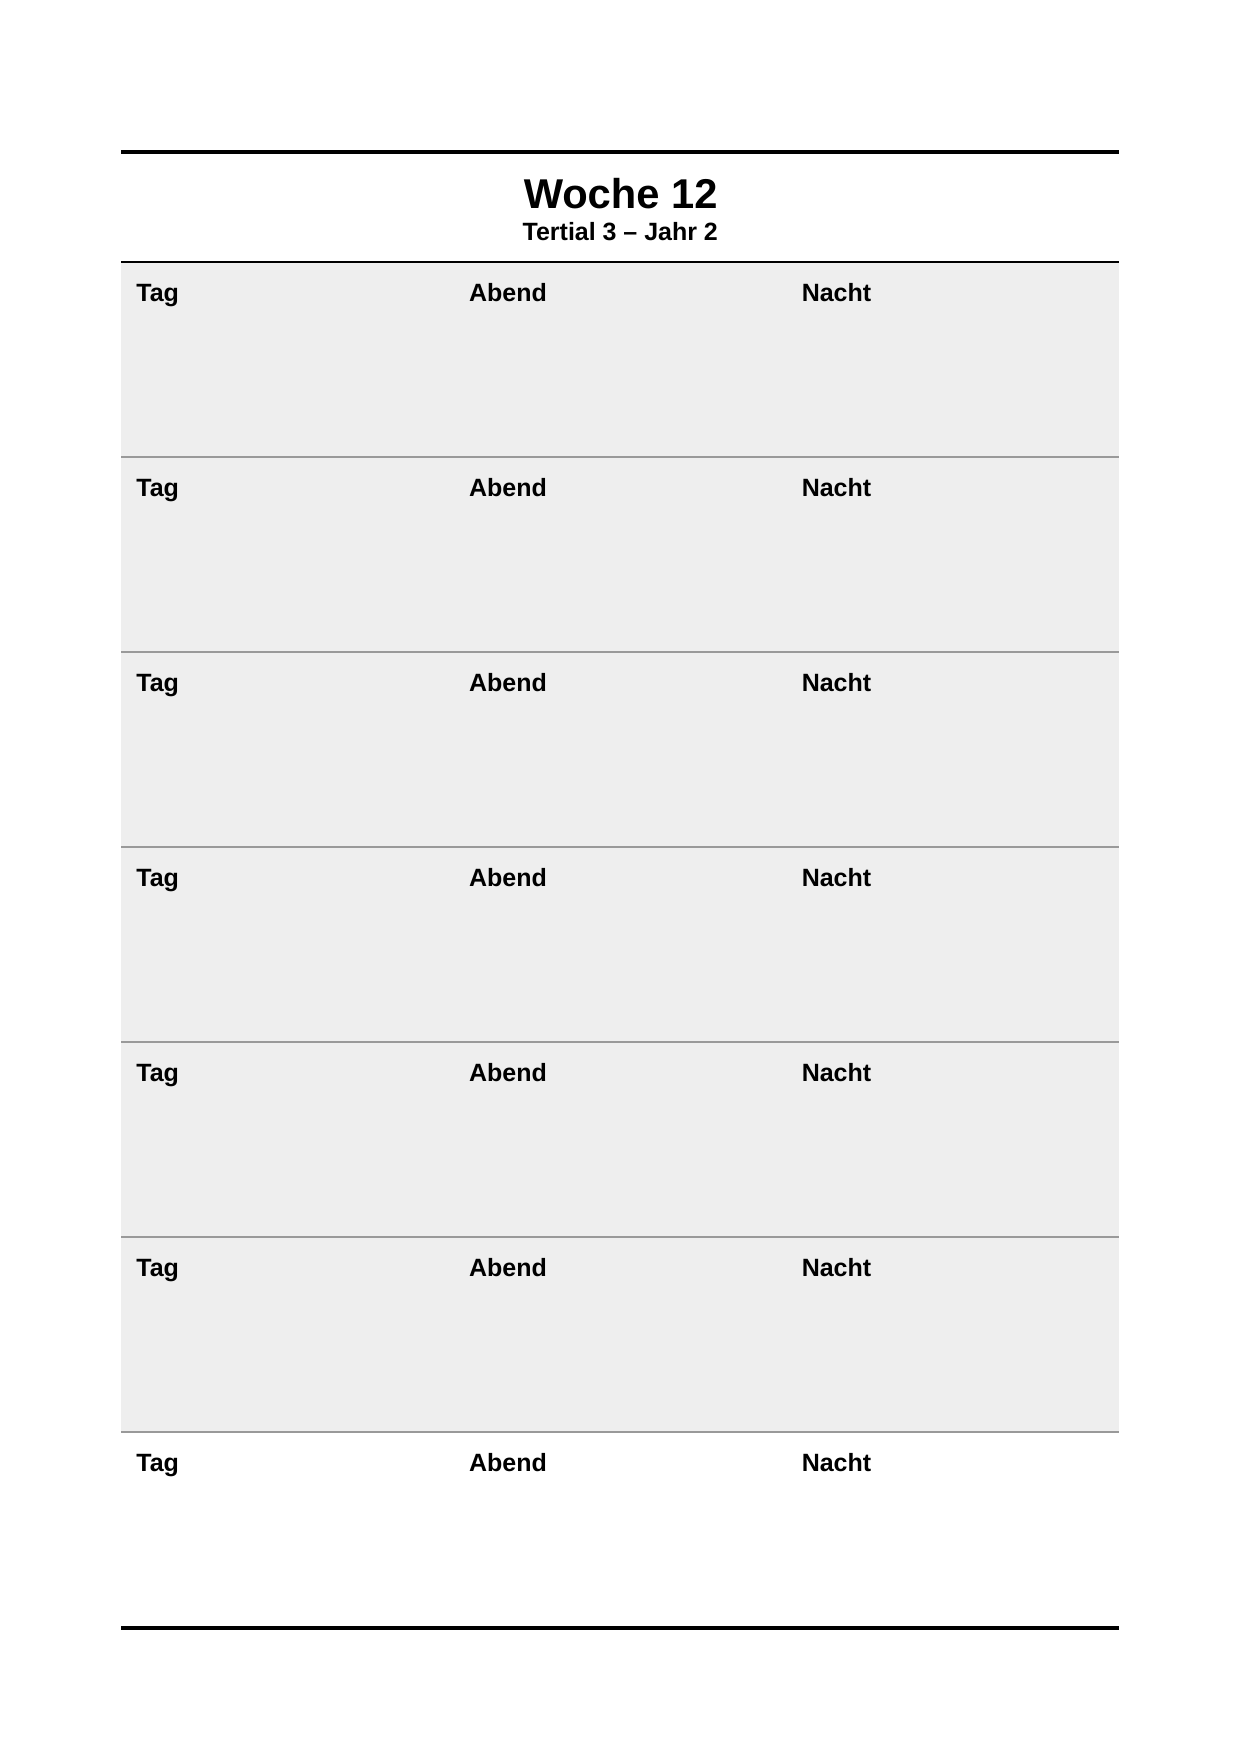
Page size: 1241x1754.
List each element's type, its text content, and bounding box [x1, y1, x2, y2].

table_cell Abend [454, 848, 787, 1041]
table_cell Tag [121, 1043, 454, 1236]
table_cell Tag [121, 653, 454, 846]
table_cell Tag [121, 458, 454, 651]
table_cell Nacht [787, 458, 1119, 651]
table_cell Tag [121, 1433, 454, 1626]
table_cell Abend [454, 1043, 787, 1236]
table_cell Nacht [787, 1043, 1119, 1236]
table_cell Nacht [787, 1433, 1119, 1626]
table_cell Nacht [787, 263, 1119, 456]
table_cell Abend [454, 1433, 787, 1626]
table_cell Nacht [787, 848, 1119, 1041]
table_cell Nacht [787, 653, 1119, 846]
table_header Woche 12 Tertial 3 – Jahr 2 [121, 154, 1119, 261]
table_cell Tag [121, 848, 454, 1041]
table_cell Abend [454, 653, 787, 846]
table_cell Abend [454, 1238, 787, 1431]
table_cell Abend [454, 458, 787, 651]
table_cell Tag [121, 263, 454, 456]
table_cell Tag [121, 1238, 454, 1431]
table_cell Abend [454, 263, 787, 456]
table_cell Nacht [787, 1238, 1119, 1431]
